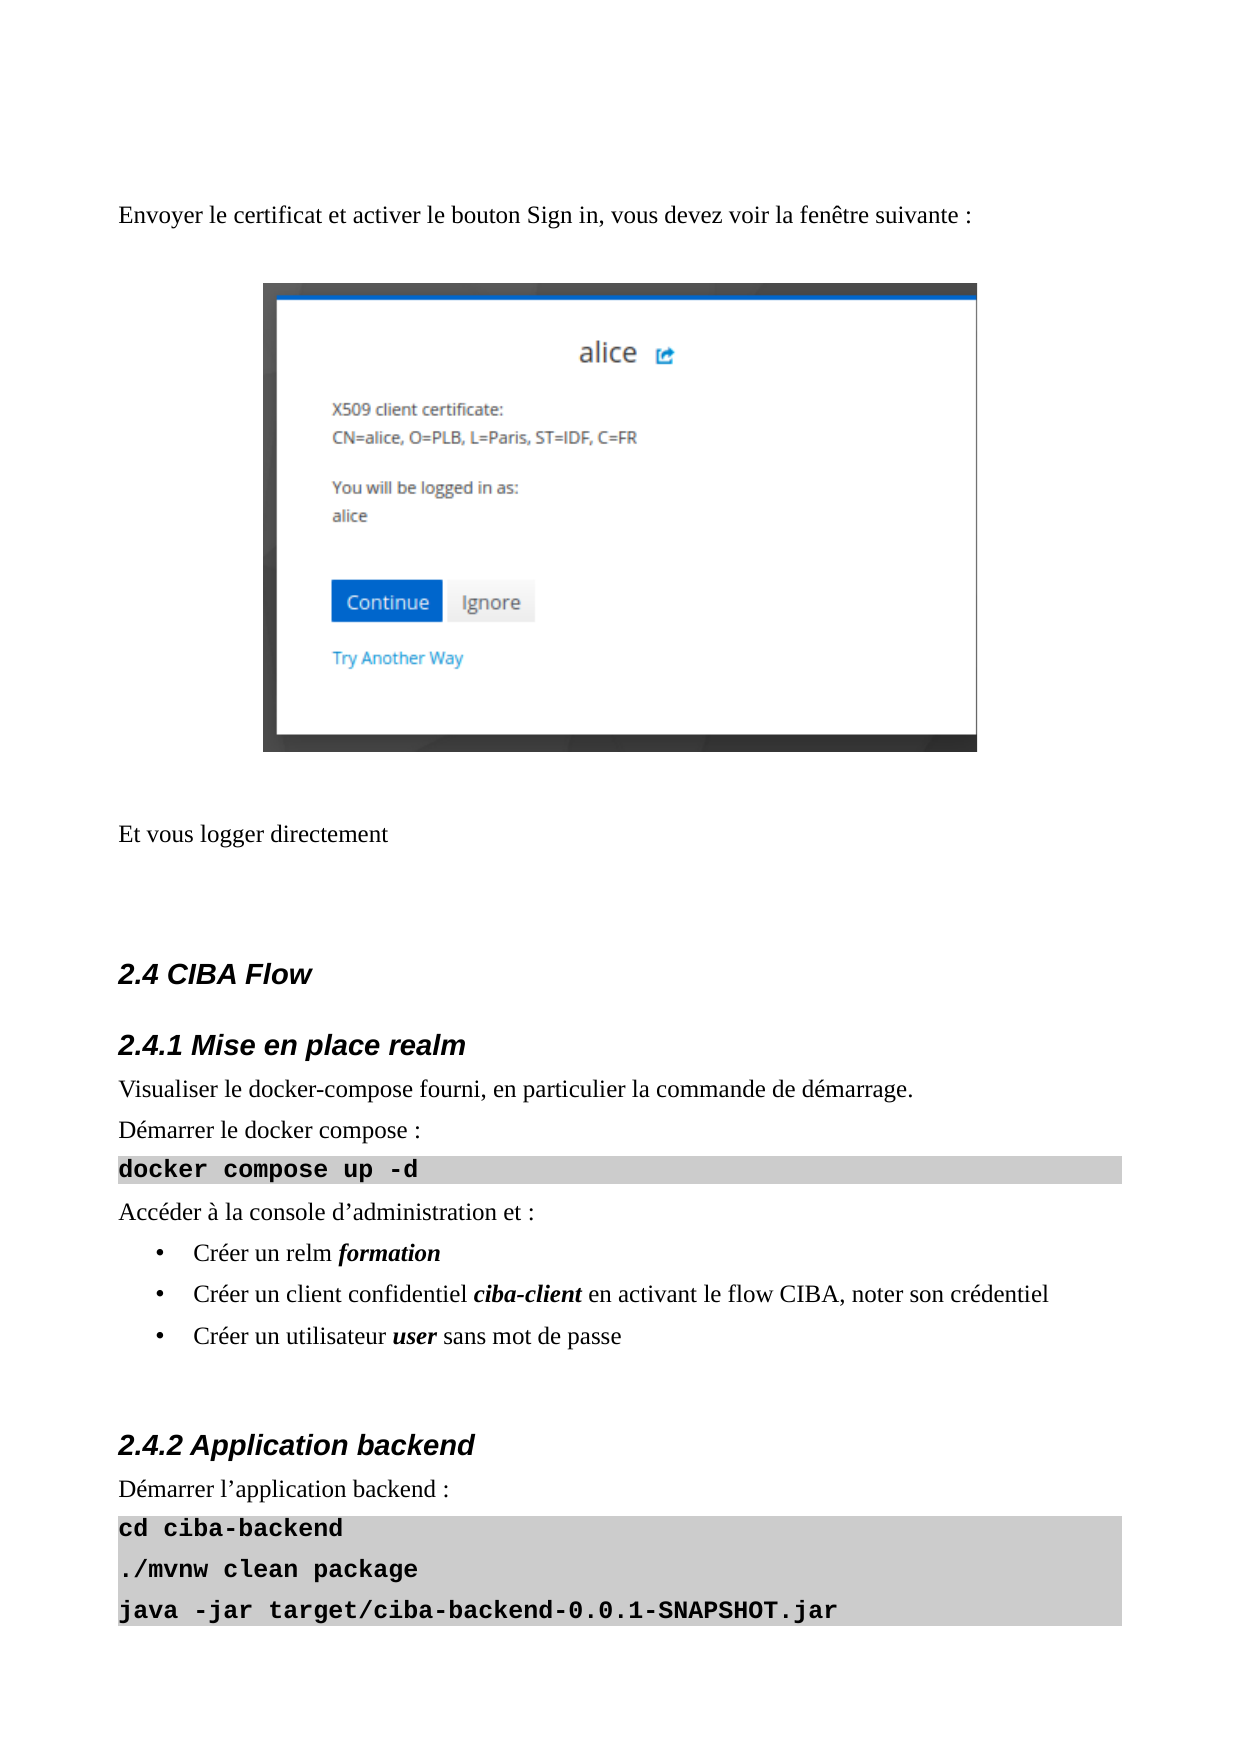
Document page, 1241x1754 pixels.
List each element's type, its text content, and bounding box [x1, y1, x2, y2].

text ./mvnw clean package [118, 1556, 1122, 1585]
text Visualiser le docker-compose fourni, en particulier la commande de démarrage. [118, 1074, 1122, 1102]
subtitle 2.4.1 Mise en place realm [118, 1028, 1122, 1061]
text docker compose up -d [118, 1156, 1122, 1184]
text Démarrer l’application backend : [118, 1474, 1122, 1503]
subtitle 2.4 CIBA Flow [118, 957, 1122, 990]
text java -jar target/ciba-backend-0.0.1-SNAPSHOT.jar [118, 1597, 1122, 1626]
list Créer un utilisateur user sans mot de passe [156, 1321, 1122, 1349]
text Démarrer le docker compose : [118, 1115, 1122, 1144]
subtitle 2.4.2 Application backend [118, 1428, 1122, 1462]
list Créer un relm formation [156, 1238, 1122, 1267]
text Accéder à la console d’administration et : [118, 1197, 1122, 1226]
text Envoyer le certificat et activer le bouton Sign in, vous devez voir la fenêtre suivante : [118, 201, 1122, 229]
text cd ciba-backend [118, 1516, 1122, 1544]
text Et vous logger directement [118, 819, 1122, 848]
list Créer un client confidentiel ciba-client en activant le flow CIBA, noter son crédentiel [156, 1279, 1122, 1308]
